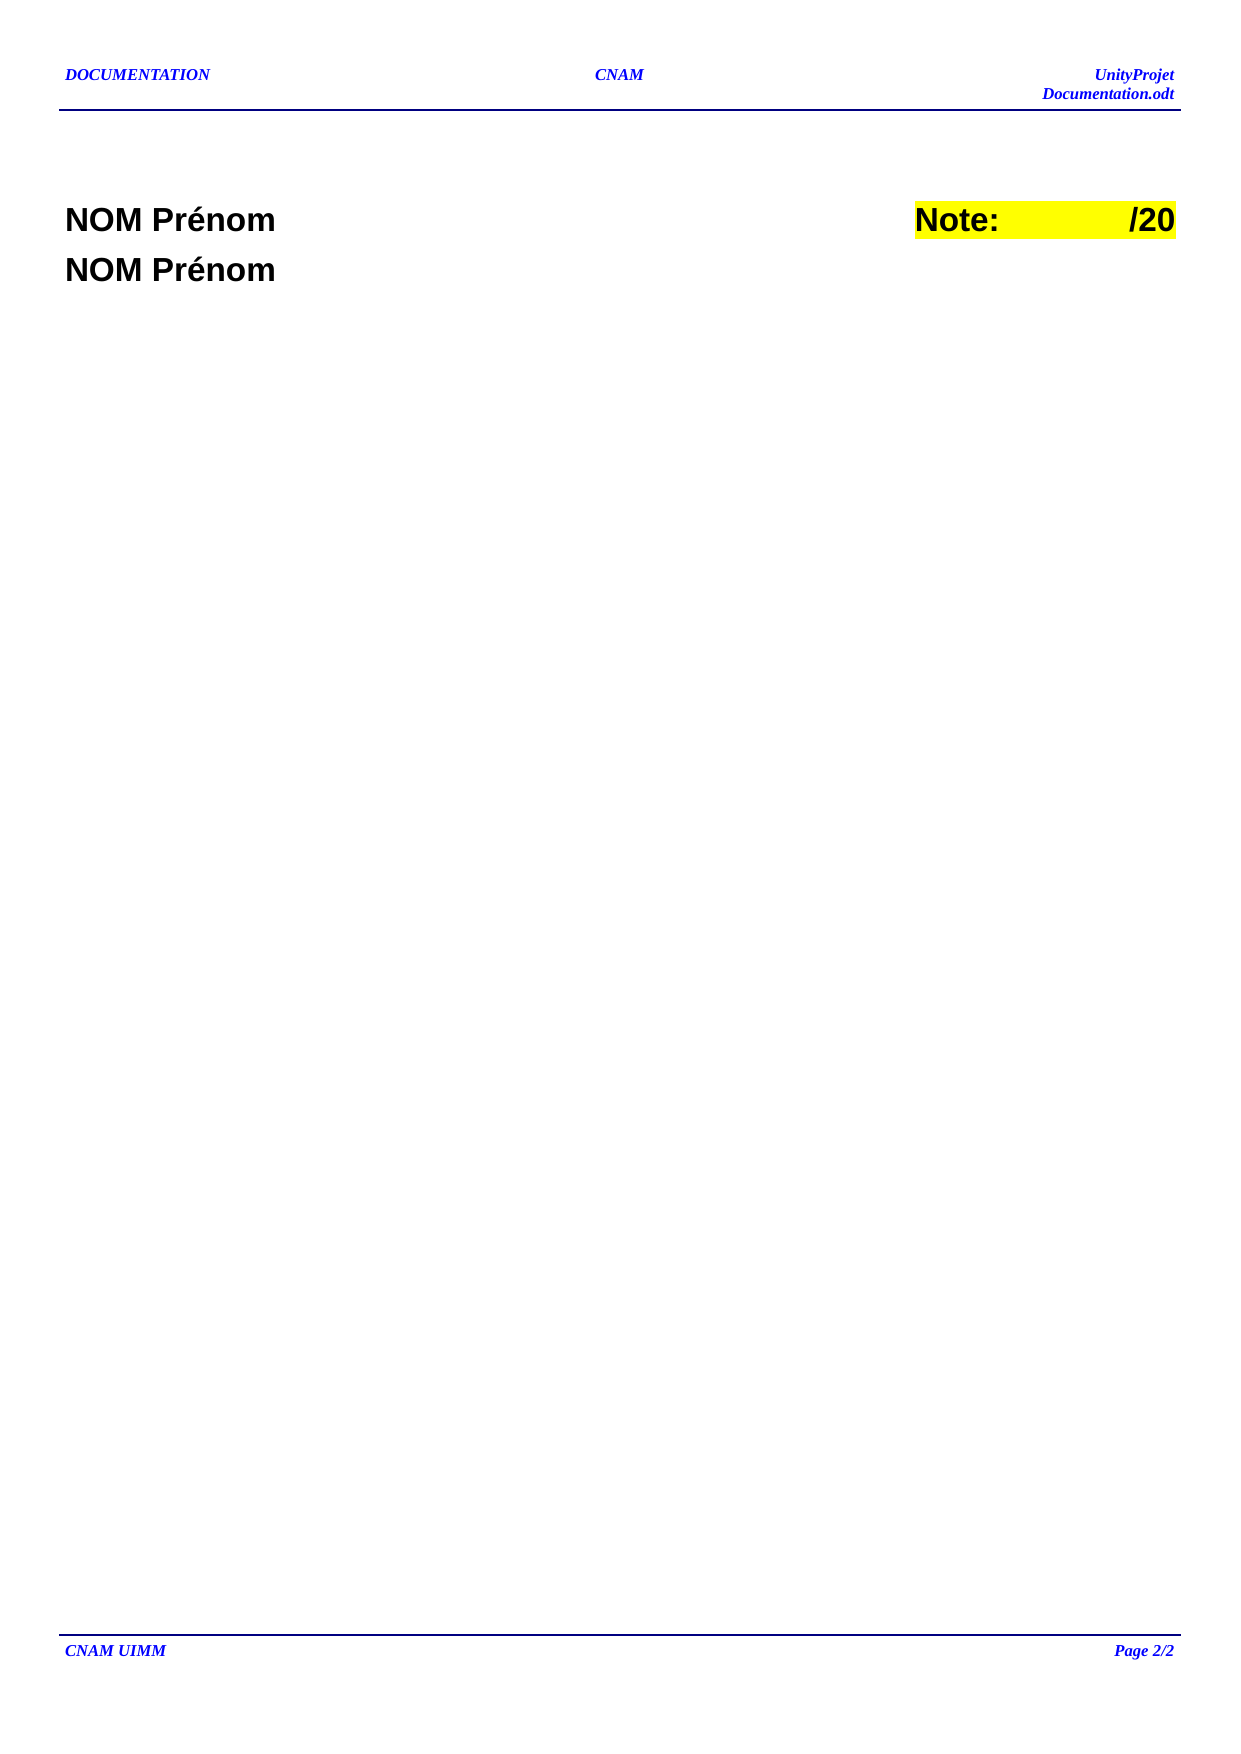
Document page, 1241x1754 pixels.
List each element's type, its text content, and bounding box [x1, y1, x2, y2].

table_header Note: /20 [620, 195, 1181, 245]
table_cell NOM Prénom [59, 245, 620, 294]
table_header NOM Prénom [59, 195, 620, 245]
table_cell [620, 245, 1181, 294]
